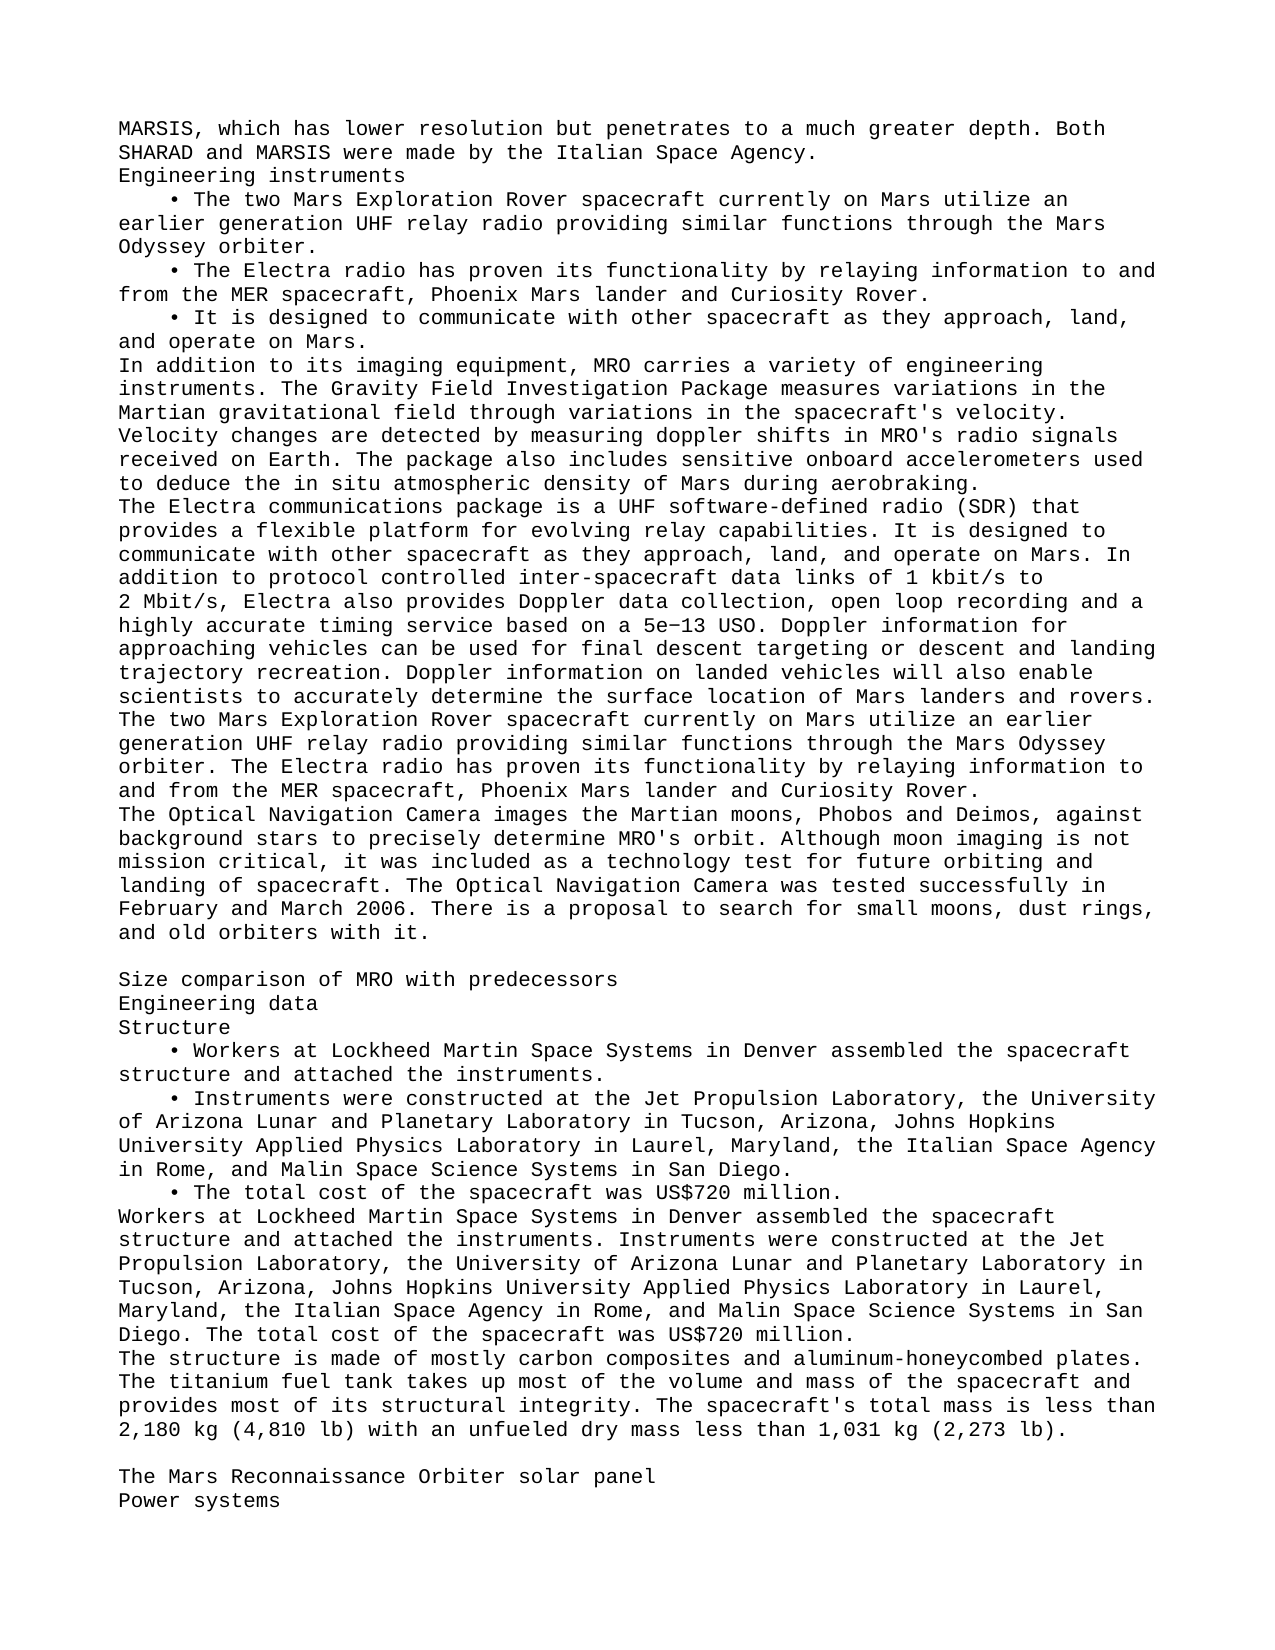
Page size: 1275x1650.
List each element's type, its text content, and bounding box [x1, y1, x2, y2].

text Engineering instruments [118, 165, 1157, 189]
text • It is designed to communicate with other spacecraft as they approach, land, and operate on Mars. [118, 307, 1157, 354]
text The structure is made of mostly carbon composites and aluminum-honeycombed plates. The titanium fuel tank takes up most of the volume and mass of the spacecraft and provides most of its structural integrity. The spacecraft's total mass is less than 2,180 kg (4,810 lb) with an unfueled dry mass less than 1,031 kg (2,273 lb). [118, 1348, 1157, 1442]
text • The two Mars Exploration Rover spacecraft currently on Mars utilize an earlier generation UHF relay radio providing similar functions through the Mars Odyssey orbiter. [118, 189, 1157, 260]
text The Mars Reconnaissance Orbiter solar panel [118, 1466, 1157, 1489]
text Structure [118, 1017, 1157, 1040]
text • The total cost of the spacecraft was US$720 million. [118, 1182, 1157, 1206]
text MARSIS, which has lower resolution but penetrates to a much greater depth. Both SHARAD and MARSIS were made by the Italian Space Agency. [118, 118, 1157, 165]
text The Optical Navigation Camera images the Martian moons, Phobos and Deimos, against background stars to precisely determine MRO's orbit. Although moon imaging is not mission critical, it was included as a technology test for future orbiting and landing of spacecraft. The Optical Navigation Camera was tested successfully in February and March 2006. There is a proposal to search for small moons, dust rings, and old orbiters with it. [118, 804, 1157, 946]
text • Instruments were constructed at the Jet Propulsion Laboratory, the University of Arizona Lunar and Planetary Laboratory in Tucson, Arizona, Johns Hopkins University Applied Physics Laboratory in Laurel, Maryland, the Italian Space Agency in Rome, and Malin Space Science Systems in San Diego. [118, 1088, 1157, 1182]
text Workers at Lockheed Martin Space Systems in Denver assembled the spacecraft structure and attached the instruments. Instruments were constructed at the Jet Propulsion Laboratory, the University of Arizona Lunar and Planetary Laboratory in Tucson, Arizona, Johns Hopkins University Applied Physics Laboratory in Laurel, Maryland, the Italian Space Agency in Rome, and Malin Space Science Systems in San Diego. The total cost of the spacecraft was US$720 million. [118, 1206, 1157, 1348]
text • The Electra radio has proven its functionality by relaying information to and from the MER spacecraft, Phoenix Mars lander and Curiosity Rover. [118, 260, 1157, 307]
text • Workers at Lockheed Martin Space Systems in Denver assembled the spacecraft structure and attached the instruments. [118, 1040, 1157, 1088]
text Size comparison of MRO with predecessors [118, 969, 1157, 993]
text Power systems [118, 1489, 1157, 1513]
text The Electra communications package is a UHF software-defined radio (SDR) that provides a flexible platform for evolving relay capabilities. It is designed to communicate with other spacecraft as they approach, land, and operate on Mars. In addition to protocol controlled inter-spacecraft data links of 1 kbit/s to 2 Mbit/s, Electra also provides Doppler data collection, open loop recording and a highly accurate timing service based on a 5e−13 USO. Doppler information for approaching vehicles can be used for final descent targeting or descent and landing trajectory recreation. Doppler information on landed vehicles will also enable scientists to accurately determine the surface location of Mars landers and rovers. The two Mars Exploration Rover spacecraft currently on Mars utilize an earlier generation UHF relay radio providing similar functions through the Mars Odyssey orbiter. The Electra radio has proven its functionality by relaying information to and from the MER spacecraft, Phoenix Mars lander and Curiosity Rover. [118, 496, 1157, 804]
text Engineering data [118, 993, 1157, 1017]
text In addition to its imaging equipment, MRO carries a variety of engineering instruments. The Gravity Field Investigation Package measures variations in the Martian gravitational field through variations in the spacecraft's velocity. Velocity changes are detected by measuring doppler shifts in MRO's radio signals received on Earth. The package also includes sensitive onboard accelerometers used to deduce the in situ atmospheric density of Mars during aerobraking. [118, 354, 1157, 496]
